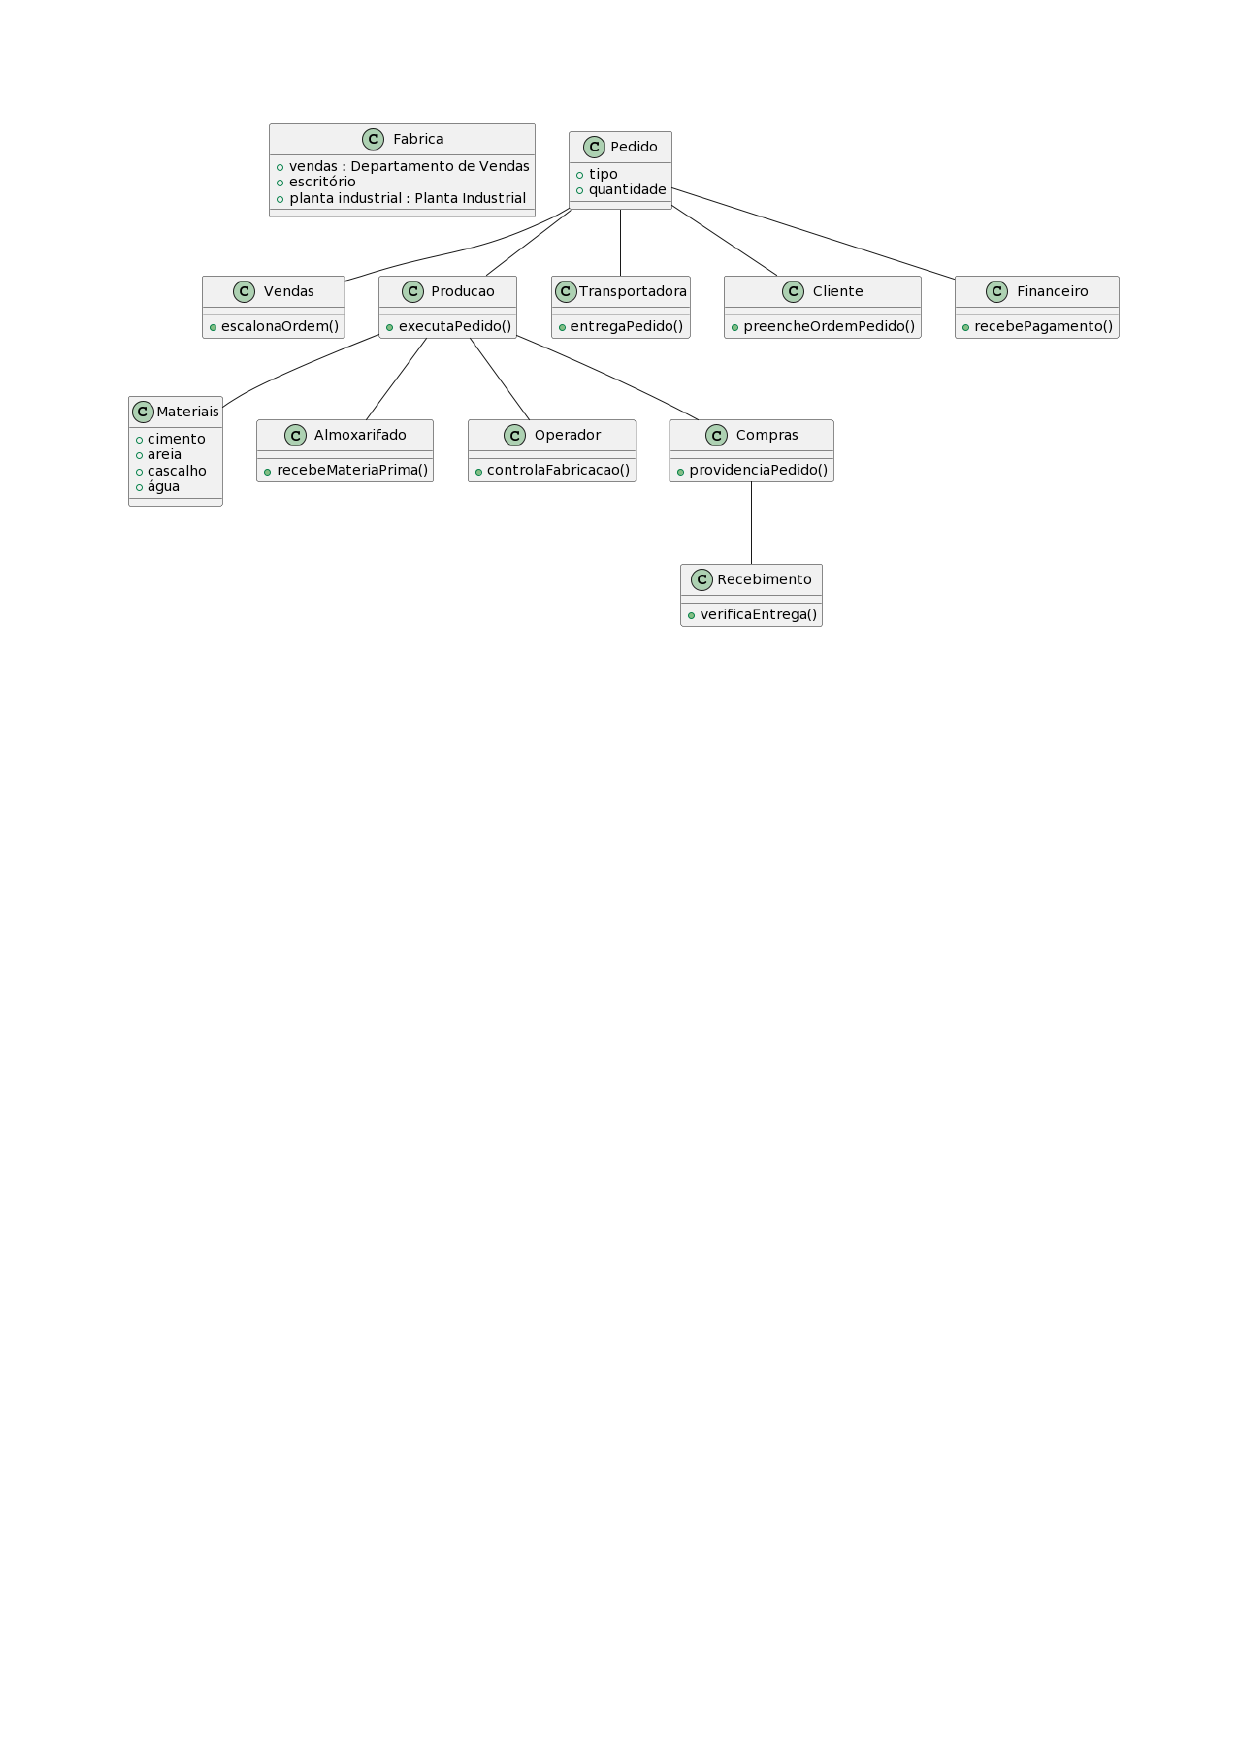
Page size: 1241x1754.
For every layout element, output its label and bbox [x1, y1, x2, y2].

picture [118, 118, 1123, 642]
